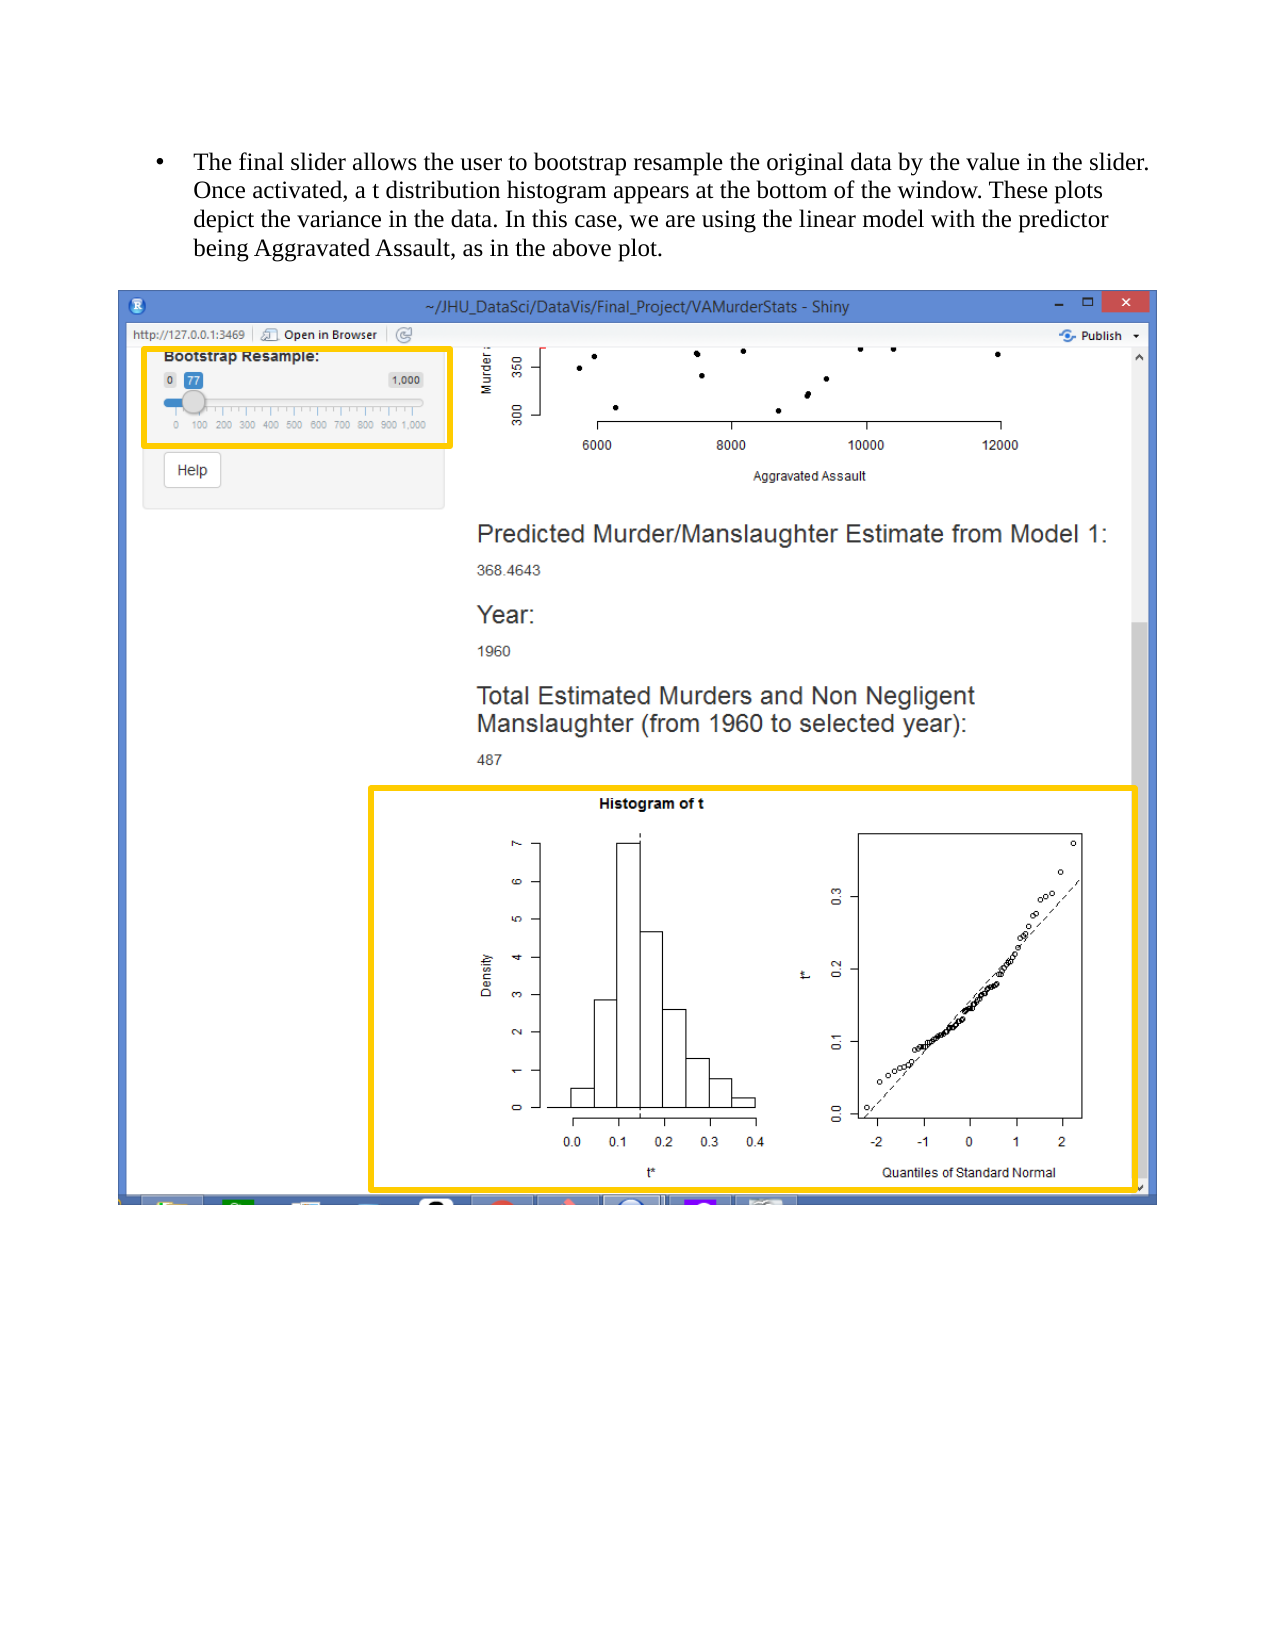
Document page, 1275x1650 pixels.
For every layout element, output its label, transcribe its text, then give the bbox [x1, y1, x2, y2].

list The final slider allows the user to bootstrap resample the original data by the value in the slider. Once activated, a t distribution histogram appears at the bottom of the window. These plots depict the variance in the data. In this case, we are using the linear model with the predictor being Aggravated Assault, as in the above plot. [156, 147, 1157, 262]
picture [118, 290, 1157, 1205]
